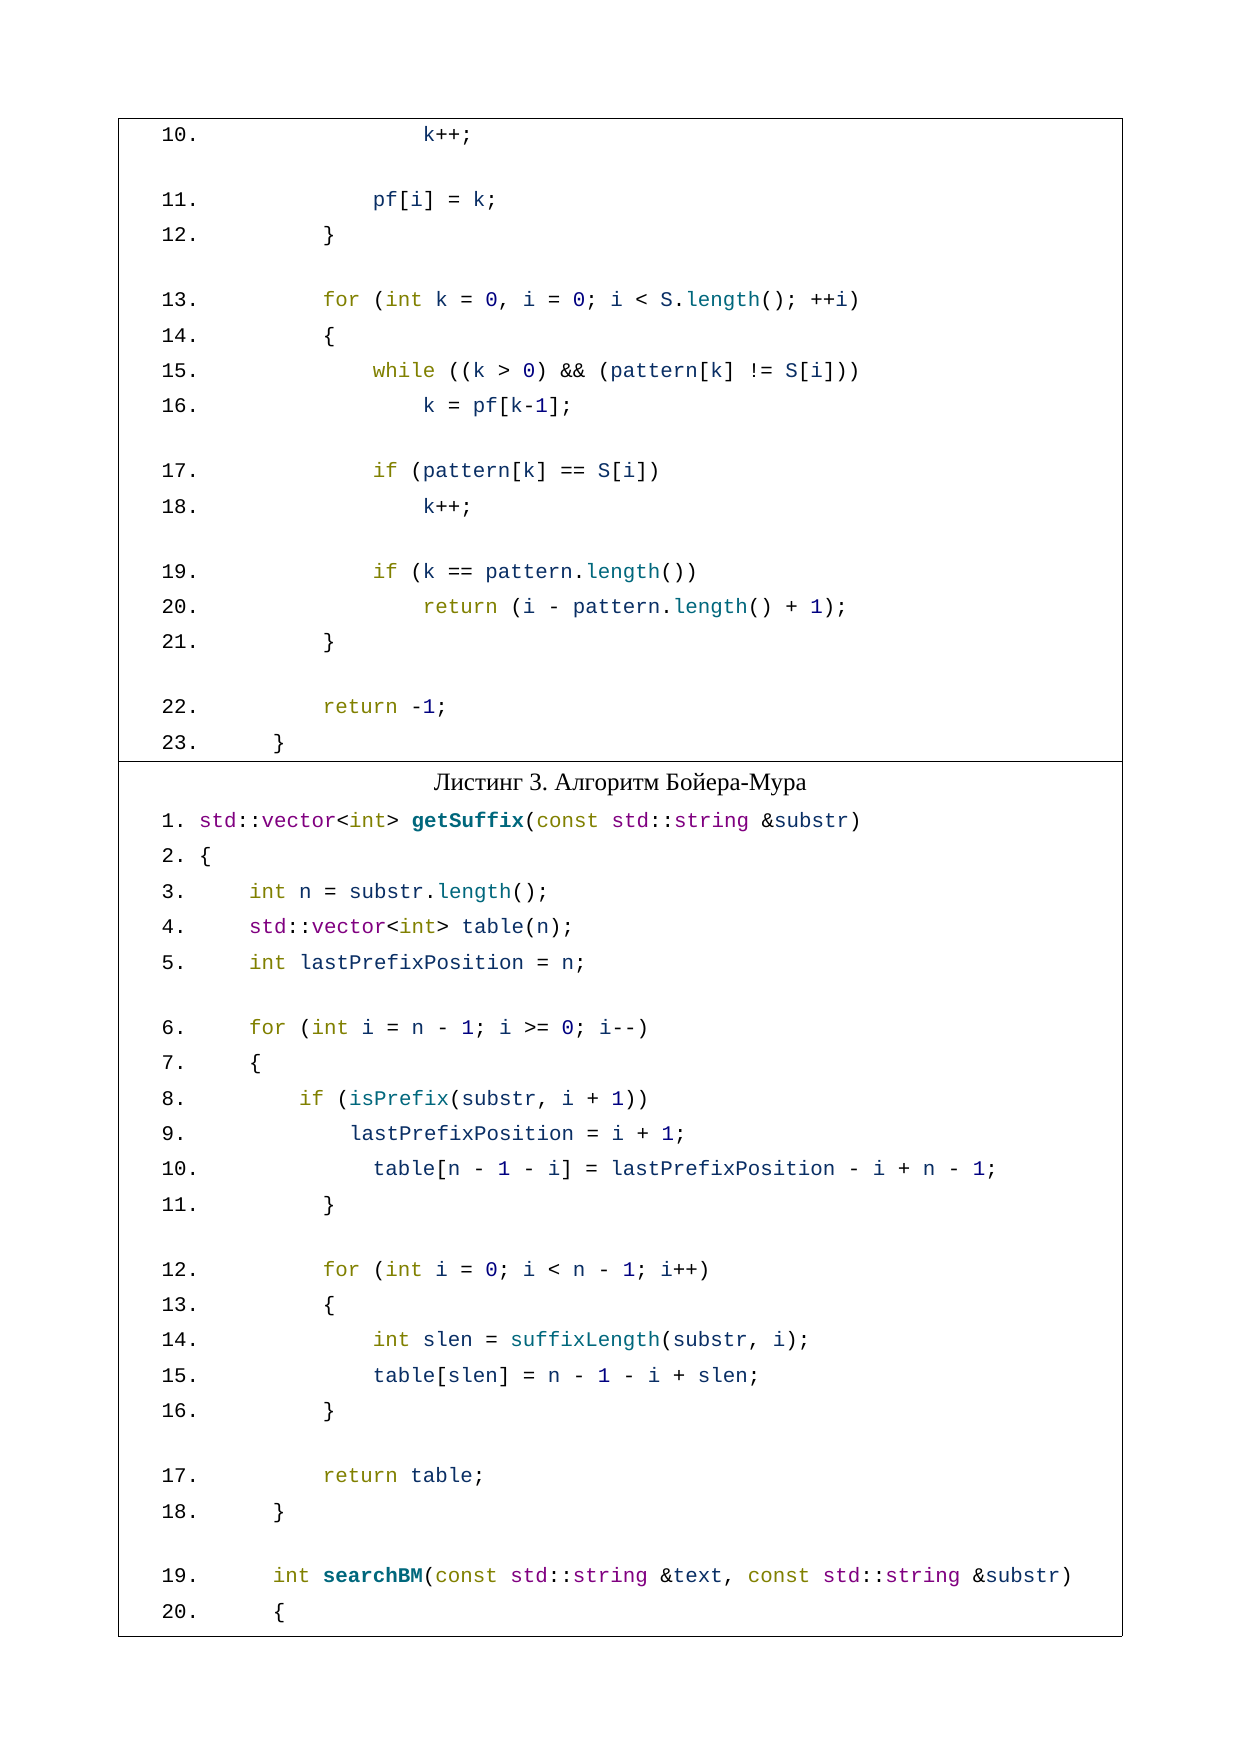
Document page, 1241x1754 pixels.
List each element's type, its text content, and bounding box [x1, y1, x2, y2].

table_cell Листинг 3. Алгоритм Бойера-Мура std::vector<int> getSuffix(const std::string &substr) { int n = substr.length(); std::vector<int> table(n); int lastPrefixPosition = n; for (int i = n - 1; i >= 0; i--) { if (isPrefix(substr, i + 1)) lastPrefixPosition = i + 1; table[n - 1 - i] = lastPrefixPosition - i + n - 1; } for (int i = 0; i < n - 1; i++) { int slen = suffixLength(substr, i); table[slen] = n - 1 - i + slen; } return table; } int searchBM(const std::string &text, const std::string &substr) { std::unordered_map<char, int> stopTable; int m = substr.length(); int n = text.length(); std::vector<int> suffix = getSuffix(substr); for (int i = 0; i < m; ++i) { stopTable[substr[i]] = m - 1 - i; } for (int i = m - 1; i < n;) { int j = m - 1; while (substr[j] == text[i]) { if (j == 0) return i; i--; j--; } auto stop_symbol = stopTable.find(text[i]); int stopAdd = stop_symbol != stopTable.end() ? stop_symbol->second : m; i += std::max(suffix[m - j - 1], stopAdd); } return -1; } [119, 762, 1122, 1636]
table_cell Листинг 2. Алгоритм Кнута-Морриса-Пратта string::size_type KMP(const string& S, const string& pattern) { vector<int> pf (pattern.length()); pf[0] = 0; for (int k = 0, i = 1; i < pattern.length(); ++i) { while ((k > 0) && (pattern[i] != pattern[k])) k = pf[k-1]; if (pattern[i] == pattern[k]) k++; pf[i] = k; } for (int k = 0, i = 0; i < S.length(); ++i) { while ((k > 0) && (pattern[k] != S[i])) k = pf[k-1]; if (pattern[k] == S[i]) k++; if (k == pattern.length()) return (i - pattern.length() + 1); } return -1; } [119, 119, 1122, 761]
